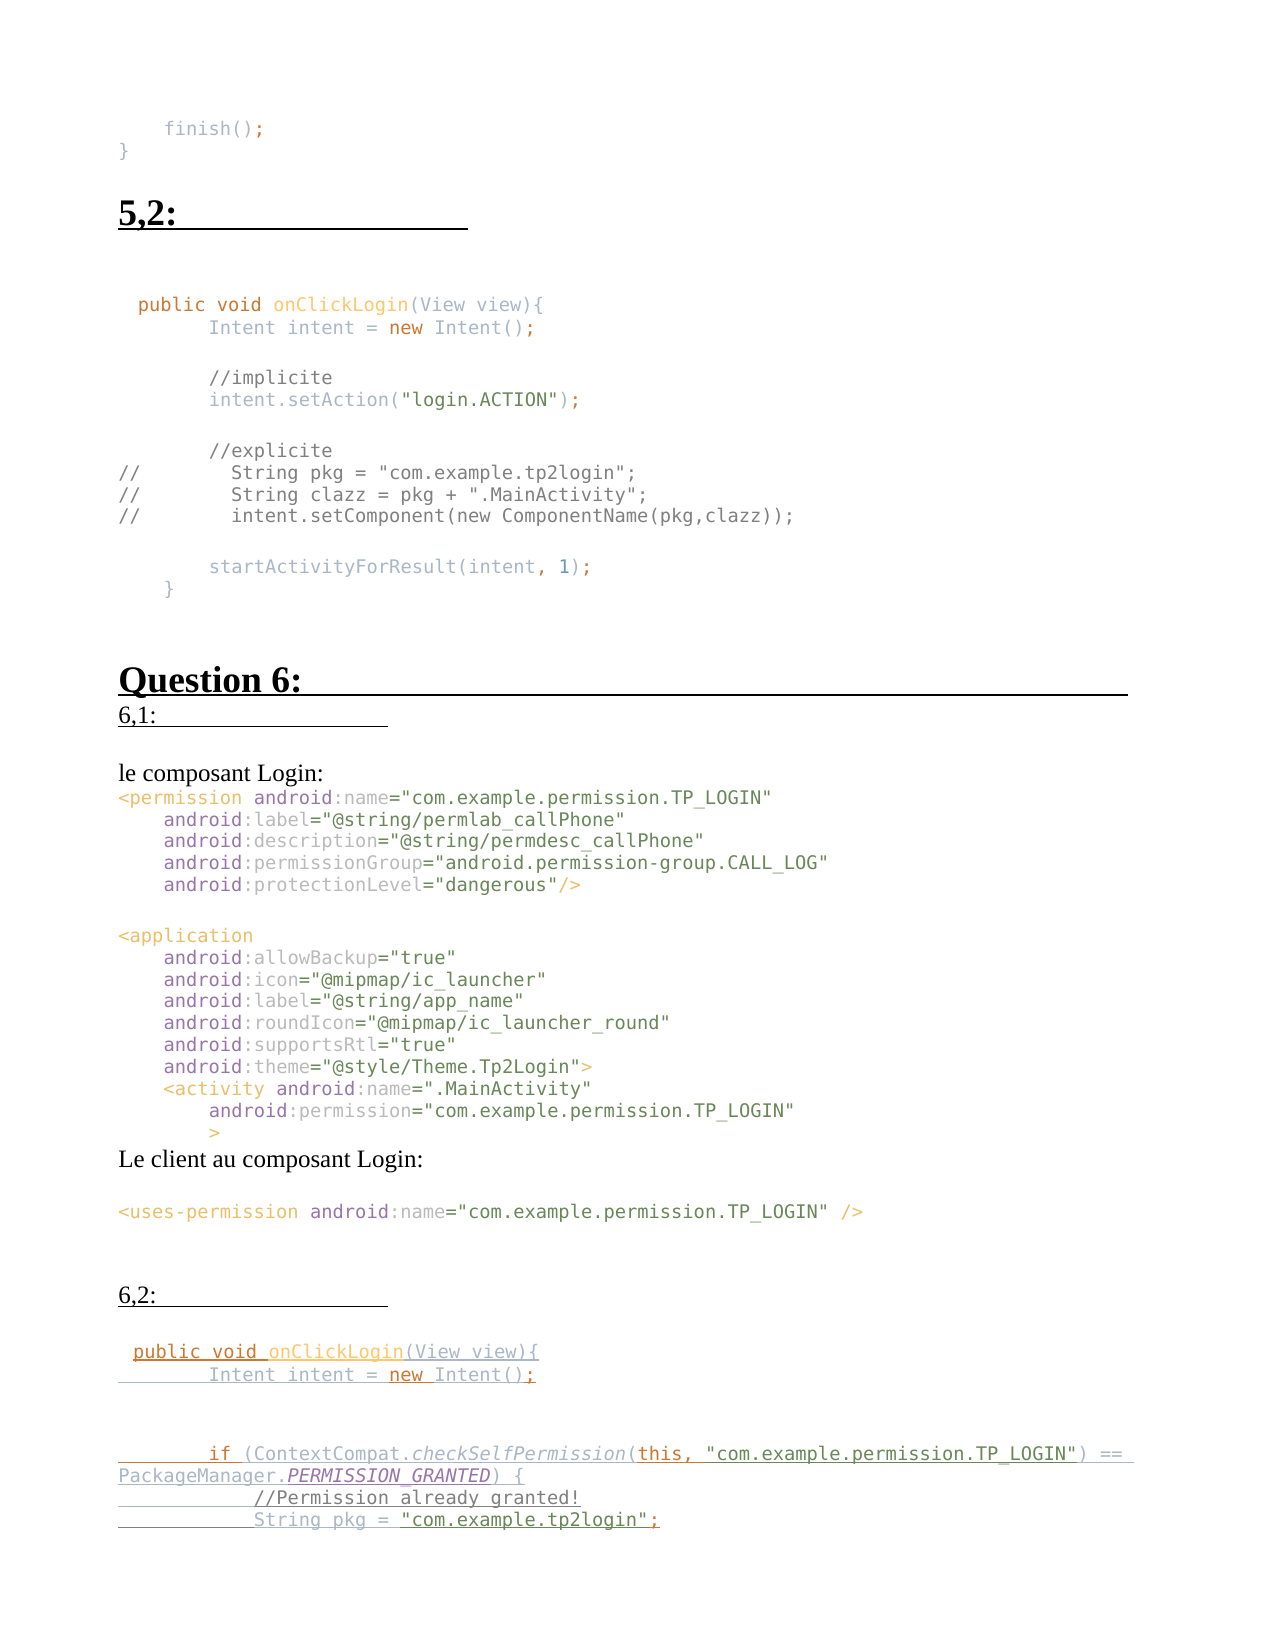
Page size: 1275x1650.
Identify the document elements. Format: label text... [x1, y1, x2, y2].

text <permission android:name="com.example.permission.TP_LOGIN" android:label="@string/permlab_callPhone" android:description="@string/permdesc_callPhone" android:permissionGroup="android.permission-group.CALL_LOG" android:protectionLevel="dangerous"/> <application android:allowBackup="true" android:icon="@mipmap/ic_launcher" android:label="@string/app_name" android:roundIcon="@mipmap/ic_launcher_round" android:supportsRtl="true" android:theme="@style/Theme.Tp2Login"> <activity android:name=".MainActivity" android:permission="com.example.permission.TP_LOGIN" > [118, 787, 1157, 1144]
text finish(); } [118, 118, 1157, 162]
text 6,1: [118, 701, 1157, 729]
text Le client au composant Login: [118, 1144, 1157, 1172]
text 6,2: [118, 1281, 1157, 1309]
text Question 6: [118, 657, 1157, 701]
text public void onClickLogin(View view){ Intent intent = new Intent(); //implicite intent.setAction("login.ACTION"); //explicite // String pkg = "com.example.tp2login"; // String clazz = pkg + ".MainActivity"; // intent.setComponent(new ComponentName(pkg,clazz)); startActivityForResult(intent, 1); } [118, 262, 1157, 600]
text public void onClickLogin(View view){ Intent intent = new Intent(); if (ContextCompat.checkSelfPermission(this, "com.example.permission.TP_LOGIN") == PackageManager.PERMISSION_GRANTED) { //Permission already granted! String pkg = "com.example.tp2login"; [118, 1338, 1157, 1530]
text 5,2: [118, 191, 1157, 234]
text <uses-permission android:name="com.example.permission.TP_LOGIN" /> [118, 1201, 1157, 1252]
text le composant Login: [118, 758, 1157, 787]
